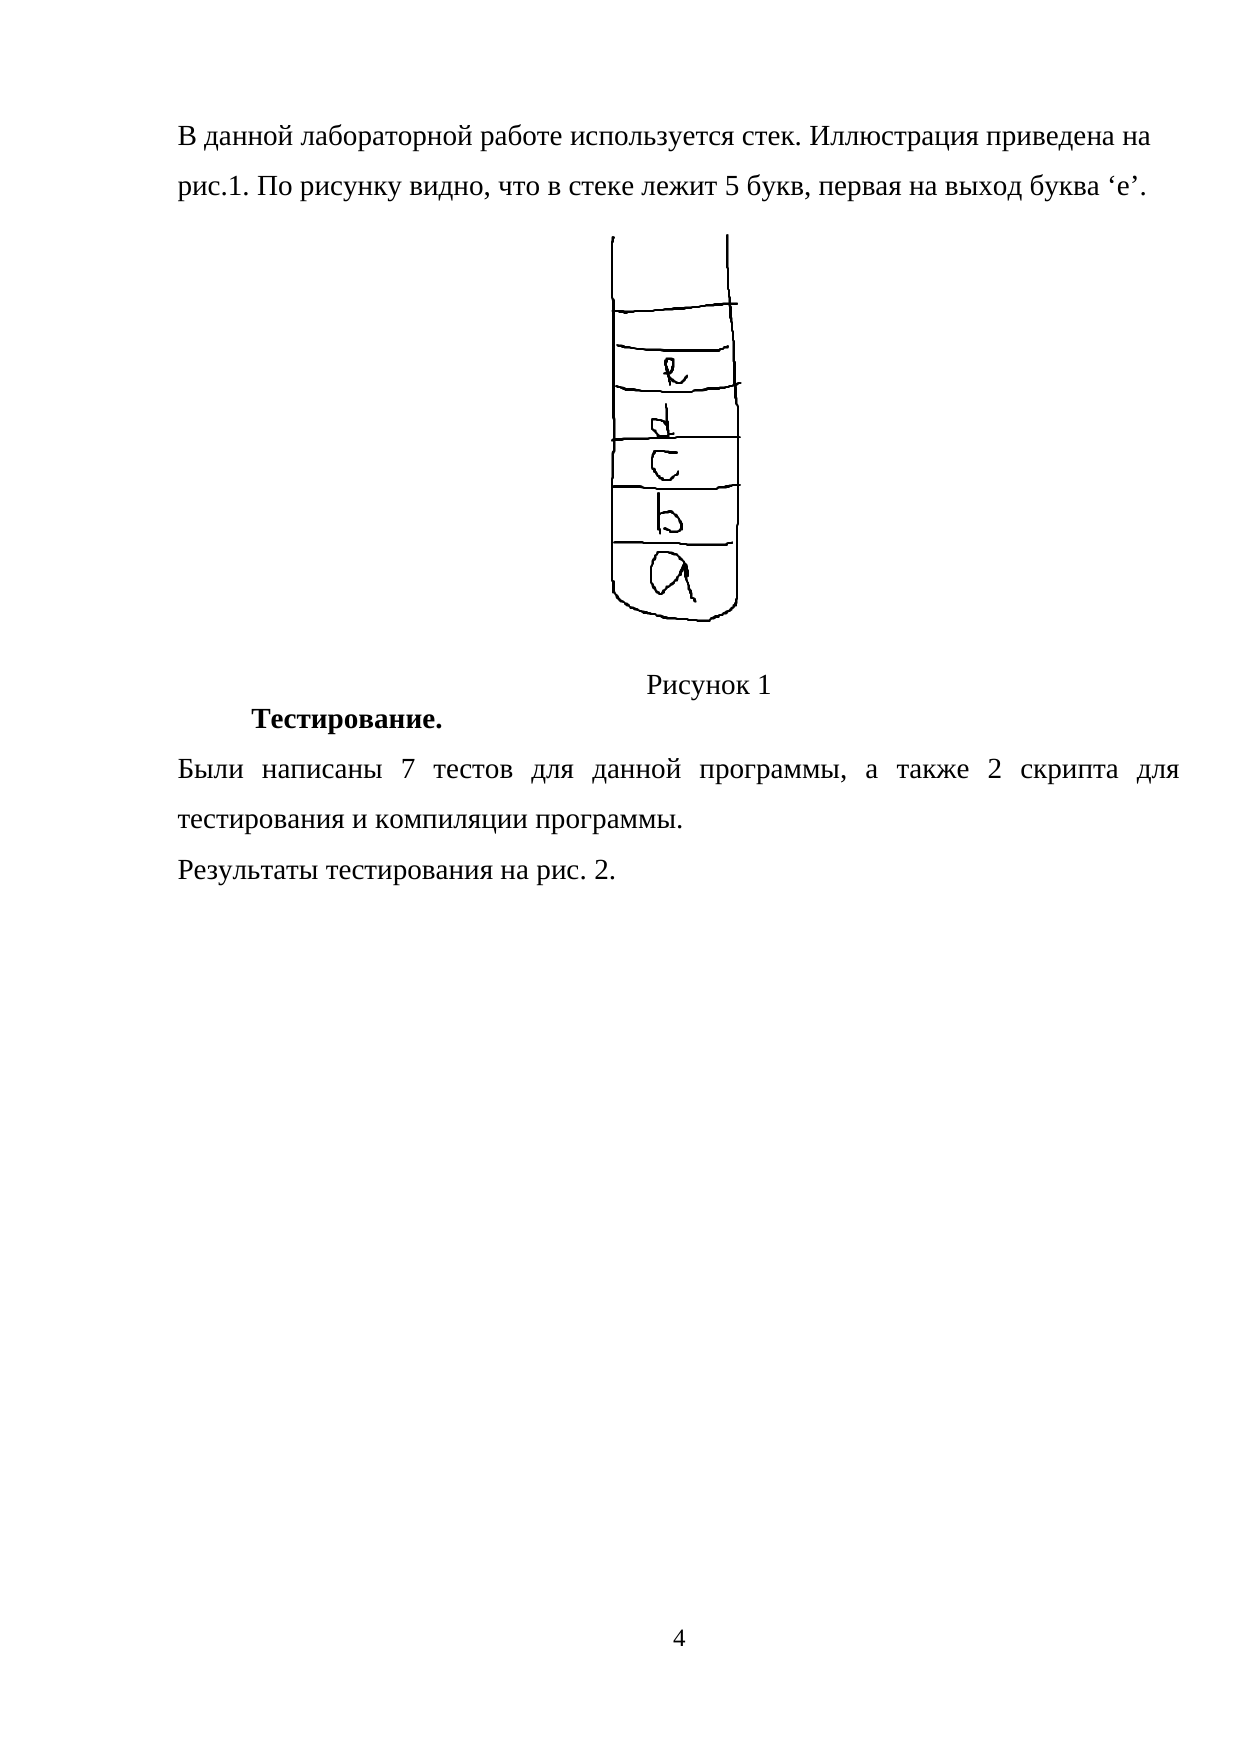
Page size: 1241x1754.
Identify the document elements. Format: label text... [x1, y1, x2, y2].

text В данной лабораторной работе используется стек. Иллюстрация приведена на рис.1. По рисунку видно, что в стеке лежит 5 букв, первая на выход буква ‘е’. [177, 118, 1181, 202]
text Были написаны 7 тестов для данной программы, а также 2 скрипта для тестирования и компиляции программы. [177, 751, 1181, 835]
text Рисунок 1 [177, 667, 1181, 701]
text Результаты тестирования на рис. 2. [177, 852, 1181, 885]
text Тестирование. [177, 701, 1181, 734]
picture [571, 218, 787, 653]
